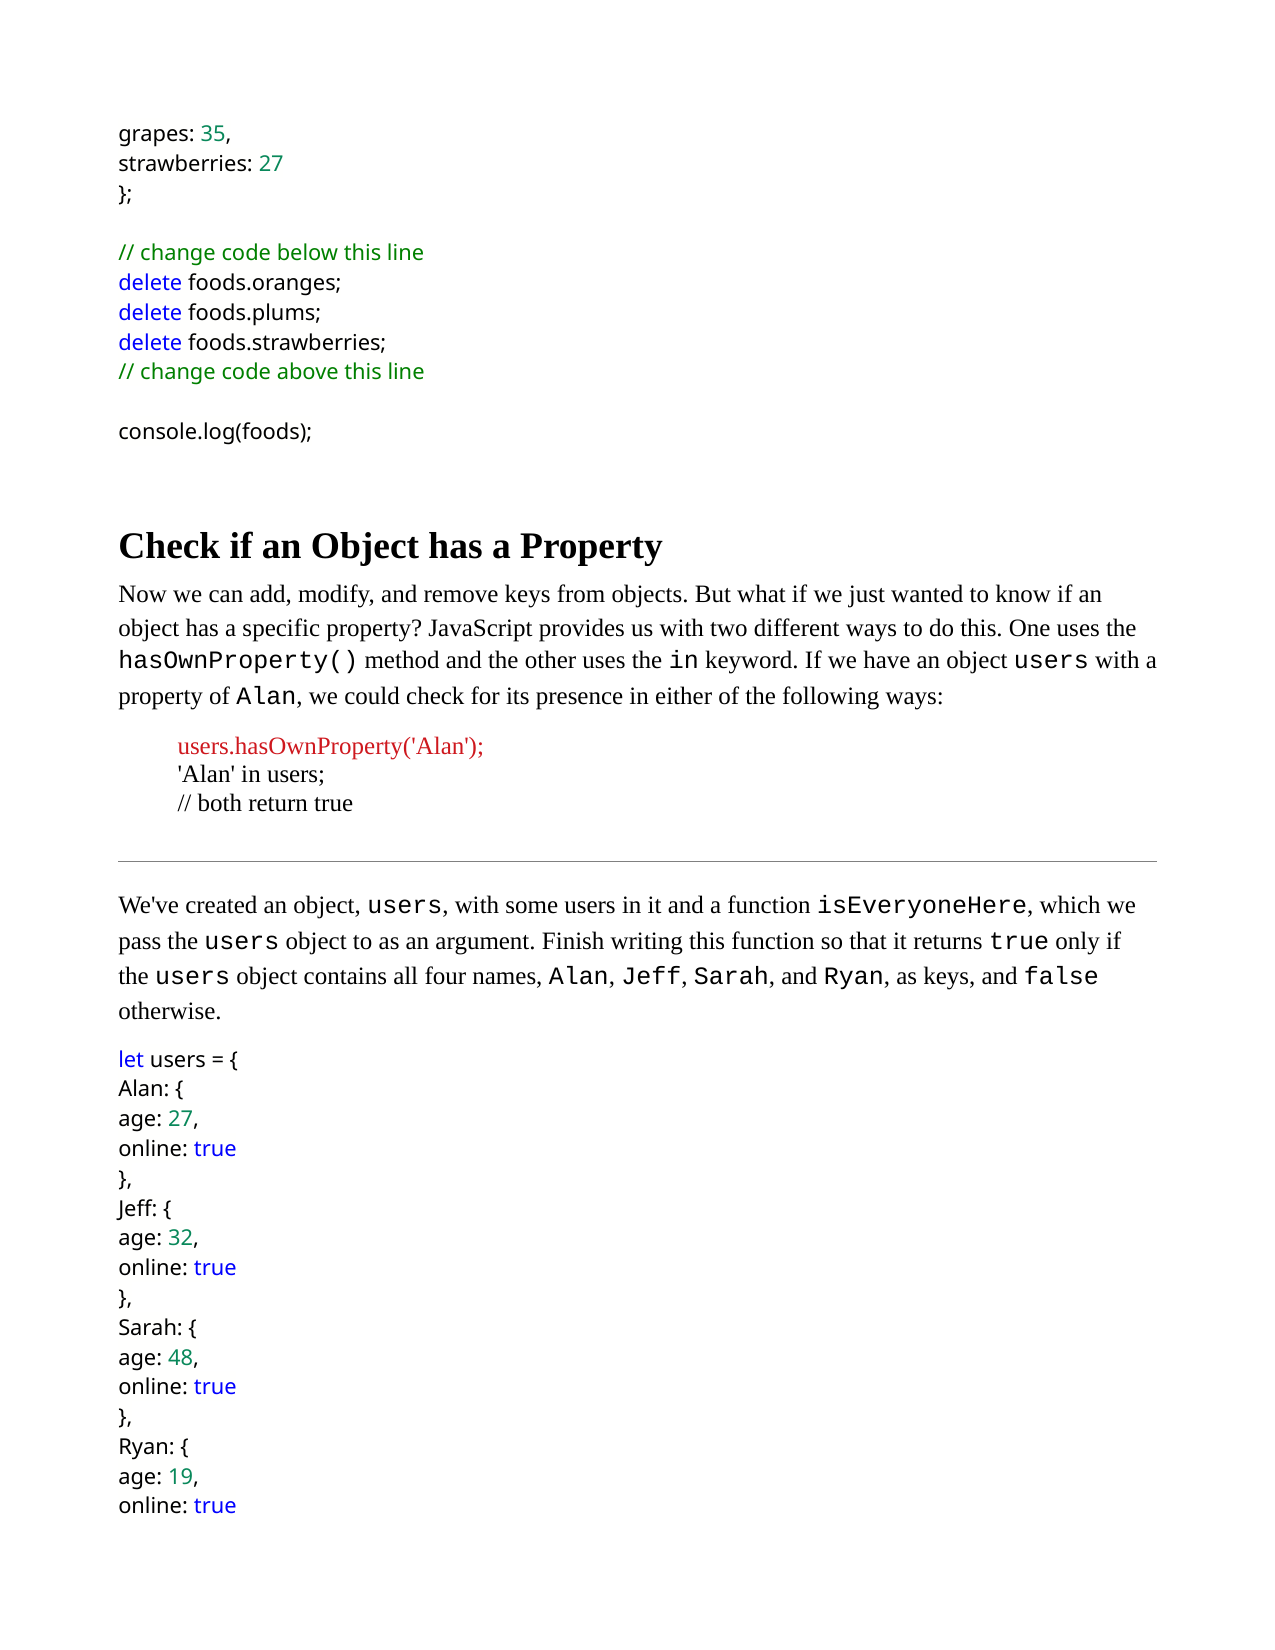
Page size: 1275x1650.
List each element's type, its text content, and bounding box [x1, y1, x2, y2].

text Jeff: { [118, 1192, 1157, 1222]
text online: true [118, 1133, 1157, 1163]
text // change code below this line [118, 237, 1157, 267]
text console.log(foods); [118, 416, 1157, 446]
text }, [118, 1163, 1157, 1192]
text grapes: 35, [118, 118, 1157, 148]
text strawberries: 27 [118, 148, 1157, 178]
text Ryan: { [118, 1431, 1157, 1461]
text users.hasOwnProperty('Alan'); 'Alan' in users; // both return true [177, 731, 1098, 817]
text Sarah: { [118, 1312, 1157, 1341]
text }, [118, 1282, 1157, 1312]
text age: 27, [118, 1103, 1157, 1133]
text }; [118, 178, 1157, 207]
text Now we can add, modify, and remove keys from objects. But what if we just wanted to know if an object has a specific property? JavaScript provides us with two different ways to do this. One uses the hasOwnProperty() method and the other uses the in keyword. If we have an object users with a property of Alan, we could check for its presence in either of the following ways: [118, 579, 1157, 712]
text online: true [118, 1371, 1157, 1401]
text delete foods.strawberries; [118, 327, 1157, 356]
text let users = { [118, 1043, 1157, 1073]
text delete foods.oranges; [118, 267, 1157, 297]
text age: 48, [118, 1341, 1157, 1371]
text Alan: { [118, 1073, 1157, 1103]
text We've created an object, users, with some users in it and a function isEveryoneHere, which we pass the users object to as an argument. Finish writing this function so that it returns true only if the users object contains all four names, Alan, Jeff, Sarah, and Ryan, as keys, and false otherwise. [118, 891, 1157, 1025]
text age: 19, [118, 1461, 1157, 1490]
text online: true [118, 1252, 1157, 1282]
text online: true [118, 1490, 1157, 1520]
text }, [118, 1401, 1157, 1431]
text delete foods.plums; [118, 297, 1157, 327]
text // change code above this line [118, 356, 1157, 386]
subtitle Check if an Object has a Property [118, 524, 1157, 567]
text age: 32, [118, 1222, 1157, 1252]
